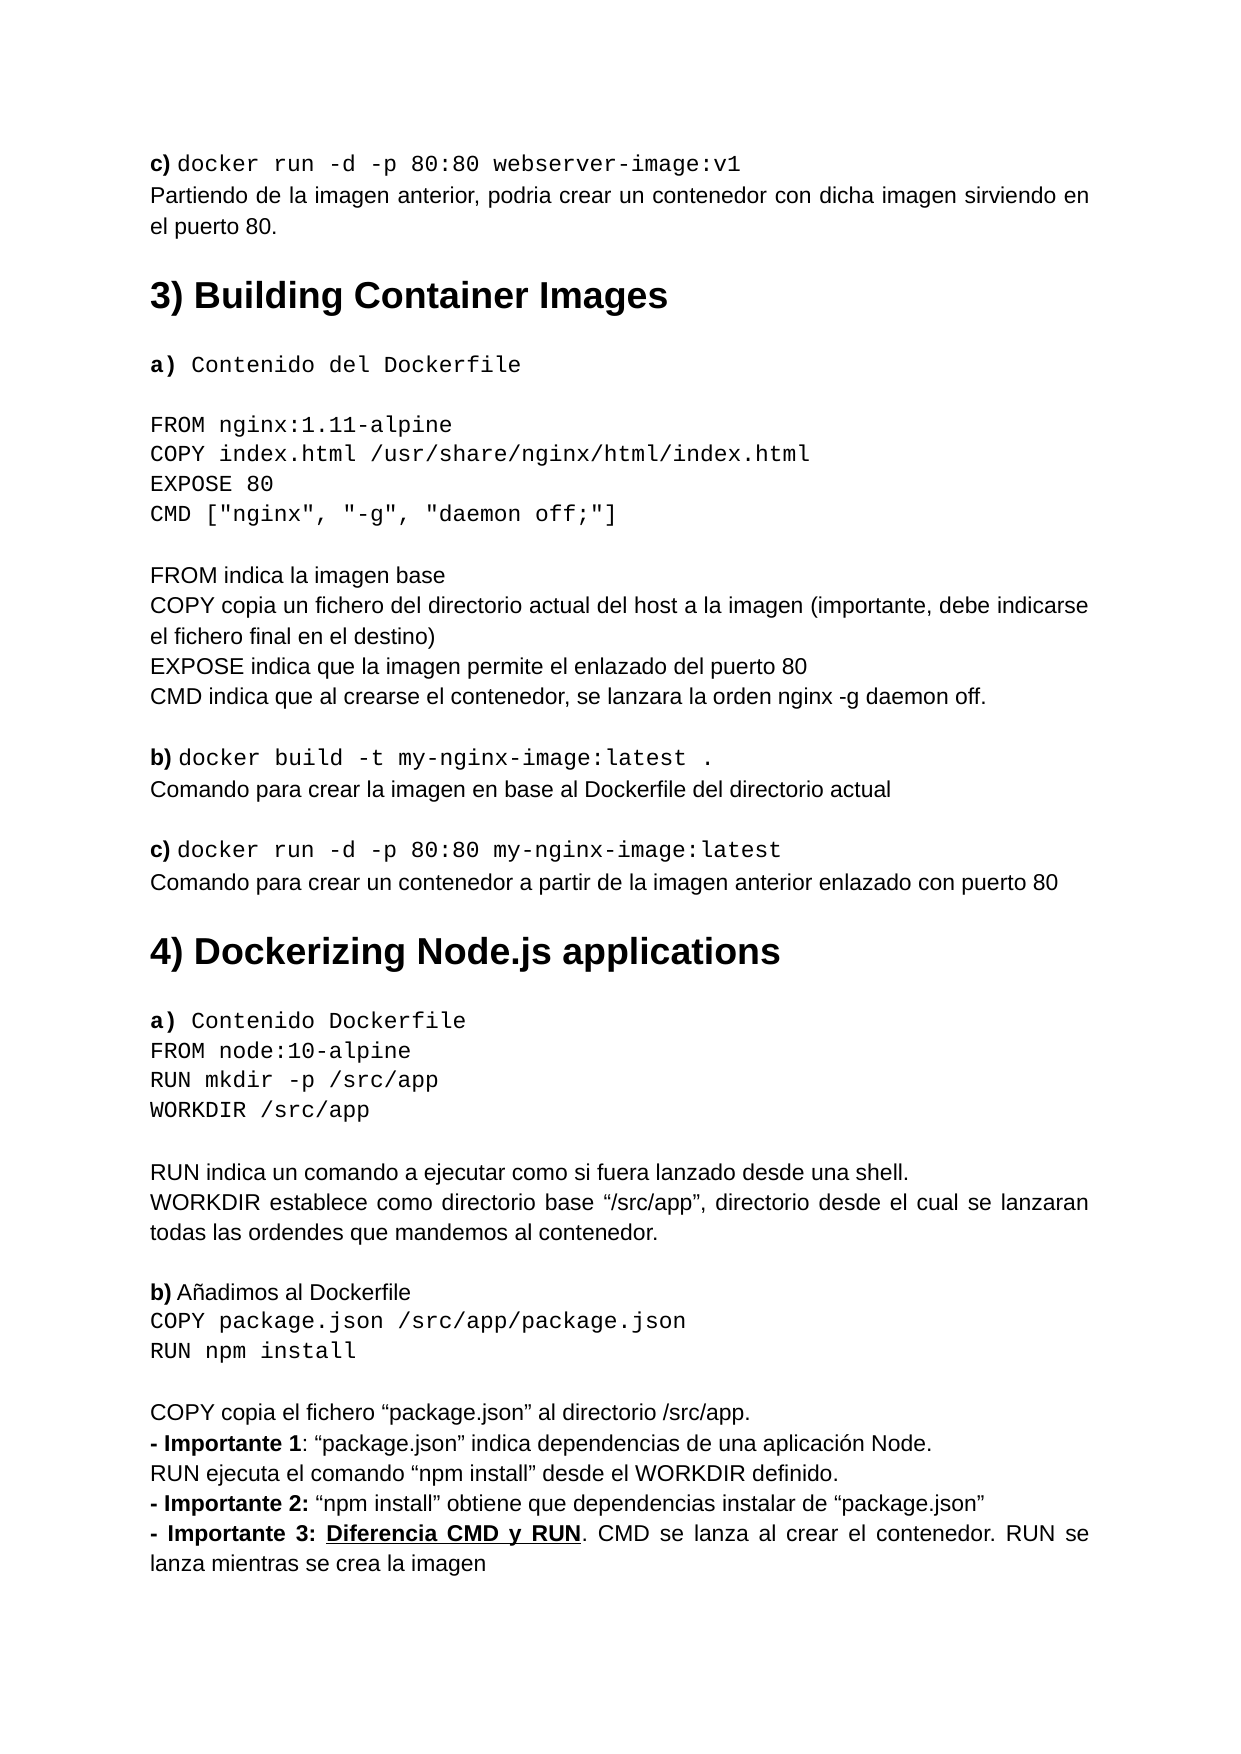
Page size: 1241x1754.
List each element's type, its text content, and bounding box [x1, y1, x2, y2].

text COPY copia un fichero del directorio actual del host a la imagen (importante, debe indicarse el fichero final en el destino) [150, 592, 1090, 649]
text Comando para crear la imagen en base al Dockerfile del directorio actual [150, 776, 1090, 802]
text RUN npm install [150, 1339, 1090, 1365]
text FROM nginx:1.11-alpine [150, 413, 1090, 439]
text RUN indica un comando a ejecutar como si fuera lanzado desde una shell. [150, 1158, 1090, 1185]
text CMD indica que al crearse el contenedor, se lanzara la orden nginx -g daemon off. [150, 683, 1090, 709]
text b) Añadimos al Dockerfile [150, 1279, 1090, 1306]
text a) Contenido del Dockerfile [150, 353, 1090, 379]
text - Importante 3: Diferencia CMD y RUN. CMD se lanza al crear el contenedor. RUN se lanza mientras se crea la imagen [150, 1520, 1090, 1577]
text EXPOSE indica que la imagen permite el enlazado del puerto 80 [150, 653, 1090, 679]
text c) docker run -d -p 80:80 webserver-image:v1 [150, 150, 1090, 178]
text COPY copia el fichero “package.json” al directorio /src/app. [150, 1399, 1090, 1426]
text 3) Building Container Images [150, 273, 1090, 316]
text FROM node:10-alpine [150, 1039, 1090, 1065]
text RUN mkdir -p /src/app [150, 1069, 1090, 1095]
text - Importante 1: “package.json” indica dependencias de una aplicación Node. [150, 1429, 1090, 1456]
text - Importante 2: “npm install” obtiene que dependencias instalar de “package.json” [150, 1490, 1090, 1516]
text COPY index.html /usr/share/nginx/html/index.html [150, 443, 1090, 469]
text EXPOSE 80 [150, 472, 1090, 498]
text Partiendo de la imagen anterior, podria crear un contenedor con dicha imagen sirviendo en el puerto 80. [150, 182, 1090, 239]
text WORKDIR /src/app [150, 1098, 1090, 1124]
text CMD ["nginx", "-g", "daemon off;"] [150, 502, 1090, 528]
text FROM indica la imagen base [150, 562, 1090, 589]
text c) docker run -d -p 80:80 my-nginx-image:latest [150, 836, 1090, 865]
text Comando para crear un contenedor a partir de la imagen anterior enlazado con puerto 80 [150, 869, 1090, 895]
text b) docker build -t my-nginx-image:latest . [150, 743, 1090, 772]
text COPY package.json /src/app/package.json [150, 1309, 1090, 1336]
text a) Contenido Dockerfile [150, 1009, 1090, 1035]
text WORKDIR establece como directorio base “/src/app”, directorio desde el cual se lanzaran todas las ordendes que mandemos al contenedor. [150, 1189, 1090, 1245]
text RUN ejecuta el comando “npm install” desde el WORKDIR definido. [150, 1460, 1090, 1486]
text 4) Dockerizing Node.js applications [150, 929, 1090, 972]
